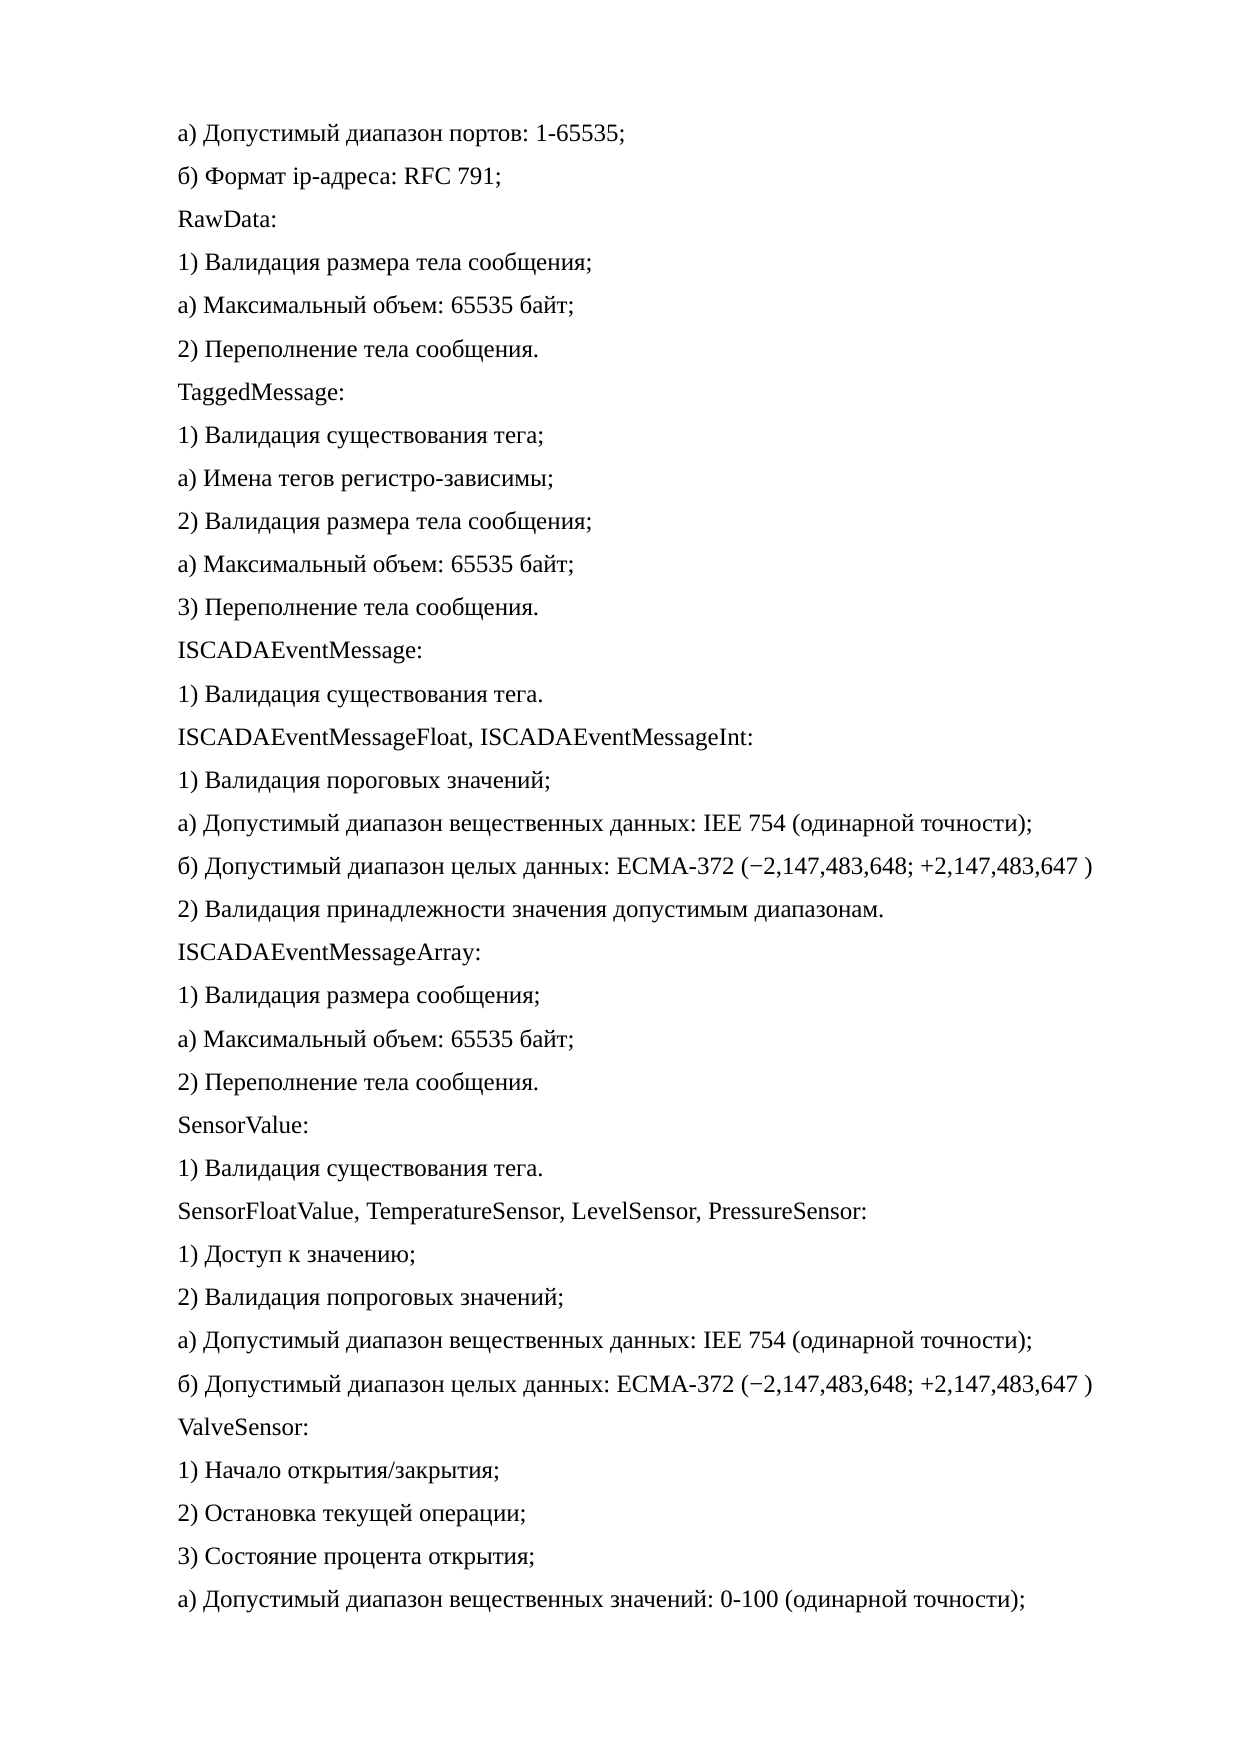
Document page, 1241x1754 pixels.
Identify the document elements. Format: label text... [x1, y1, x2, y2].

text а) Максимальный объем: 65535 байт; [118, 291, 1122, 319]
text 2) Переполнение тела сообщения. [118, 334, 1122, 362]
text б) Допустимый диапазон целых данных: ECMA-372 (−2,147,483,648; +2,147,483,647 ) [118, 1369, 1122, 1397]
text ISCADAEventMessageFloat, ISCADAEventMessageInt: [118, 722, 1122, 751]
text 2) Переполнение тела сообщения. [118, 1067, 1122, 1096]
text SensorFloatValue, TemperatureSensor, LevelSensor, PressureSensor: [118, 1196, 1122, 1225]
text а) Допустимый диапазон вещественных значений: 0-100 (одинарной точности); [118, 1584, 1122, 1613]
text а) Допустимый диапазон вещественных данных: IEE 754 (одинарной точности); [118, 808, 1122, 837]
text 1) Валидация пороговых значений; [118, 765, 1122, 794]
text б) Формат ip-адреса: RFC 791; [118, 161, 1122, 190]
text 2) Валидация попроговых значений; [118, 1282, 1122, 1311]
text 2) Остановка текущей операции; [118, 1498, 1122, 1527]
text 1) Доступ к значению; [118, 1239, 1122, 1268]
text 2) Валидация размера тела сообщения; [118, 506, 1122, 535]
text RawData: [118, 204, 1122, 233]
text 1) Валидация размера тела сообщения; [118, 247, 1122, 276]
text 1) Начало открытия/закрытия; [118, 1455, 1122, 1484]
text ISCADAEventMessage: [118, 636, 1122, 664]
text а) Допустимый диапазон вещественных данных: IEE 754 (одинарной точности); [118, 1326, 1122, 1354]
text ISCADAEventMessageArray: [118, 937, 1122, 966]
text 3) Переполнение тела сообщения. [118, 592, 1122, 621]
text 1) Валидация существования тега. [118, 1153, 1122, 1182]
text 1) Валидация существования тега; [118, 420, 1122, 449]
text SensorValue: [118, 1110, 1122, 1139]
text 2) Валидация принадлежности значения допустимым диапазонам. [118, 894, 1122, 923]
text 1) Валидация существования тега. [118, 679, 1122, 707]
text ValveSensor: [118, 1412, 1122, 1441]
text а) Максимальный объем: 65535 байт; [118, 549, 1122, 578]
text а) Имена тегов регистро-зависимы; [118, 463, 1122, 492]
text а) Максимальный объем: 65535 байт; [118, 1024, 1122, 1052]
text 1) Валидация размера сообщения; [118, 981, 1122, 1009]
text б) Допустимый диапазон целых данных: ECMA-372 (−2,147,483,648; +2,147,483,647 ) [118, 851, 1122, 880]
text TaggedMessage: [118, 377, 1122, 406]
text 3) Состояние процента открытия; [118, 1541, 1122, 1570]
text а) Допустимый диапазон портов: 1-65535; [118, 118, 1122, 147]
